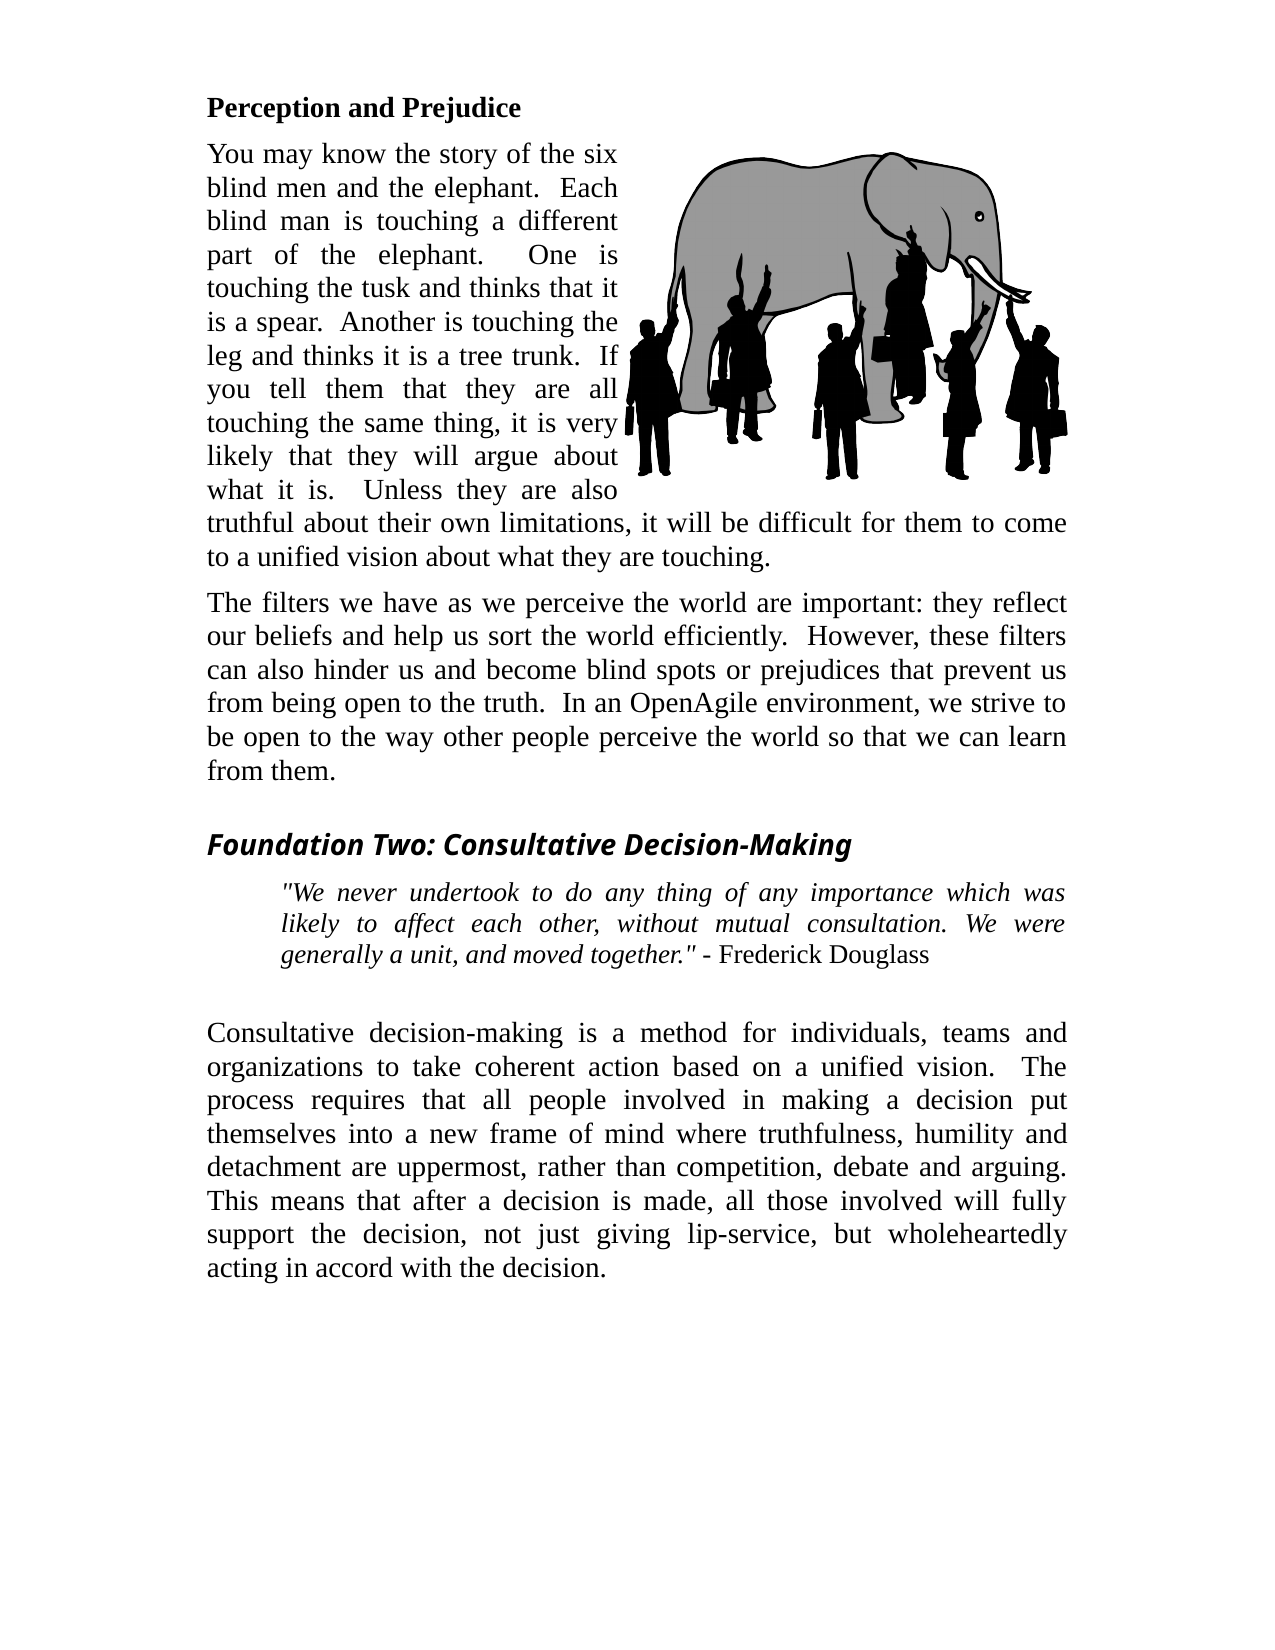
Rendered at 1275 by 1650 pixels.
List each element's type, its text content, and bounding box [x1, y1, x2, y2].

subtitle Foundation Two: Consultative Decision-Making [207, 824, 1068, 863]
text You may know the story of the six blind men and the elephant. Each blind man is touching a different part of the elephant. One is touching the tusk and thinks that it is a spear. Another is touching the leg and thinks it is a tree trunk. If you tell them that they are all touching the same thing, it is very likely that they will argue about what it is. Unless they are also truthful about their own limitations, it will be difficult for them to come to a unified vision about what they are touching. [207, 136, 1068, 572]
text "We never undertook to do any thing of any importance which was likely to affect each other, without mutual consultation. We were generally a unit, and moved together." - Frederick Douglass [281, 876, 1068, 969]
text The filters we have as we perceive the world are important: they reflect our beliefs and help us sort the world efficiently. However, these filters can also hinder us and become blind spots or prejudices that prevent us from being open to the truth. In an OpenAgile environment, we strive to be open to the way other people perceive the world so that we can learn from them. [207, 585, 1068, 786]
picture [624, 152, 1068, 480]
text Perception and Prejudice [207, 90, 1068, 124]
text Consultative decision-making is a method for individuals, teams and organizations to take coherent action based on a unified vision. The process requires that all people involved in making a decision put themselves into a new frame of mind where truthfulness, humility and detachment are uppermost, rather than competition, debate and arguing. This means that after a decision is made, all those involved will fully support the decision, not just giving lip-service, but wholeheartedly acting in accord with the decision. [207, 1015, 1068, 1284]
